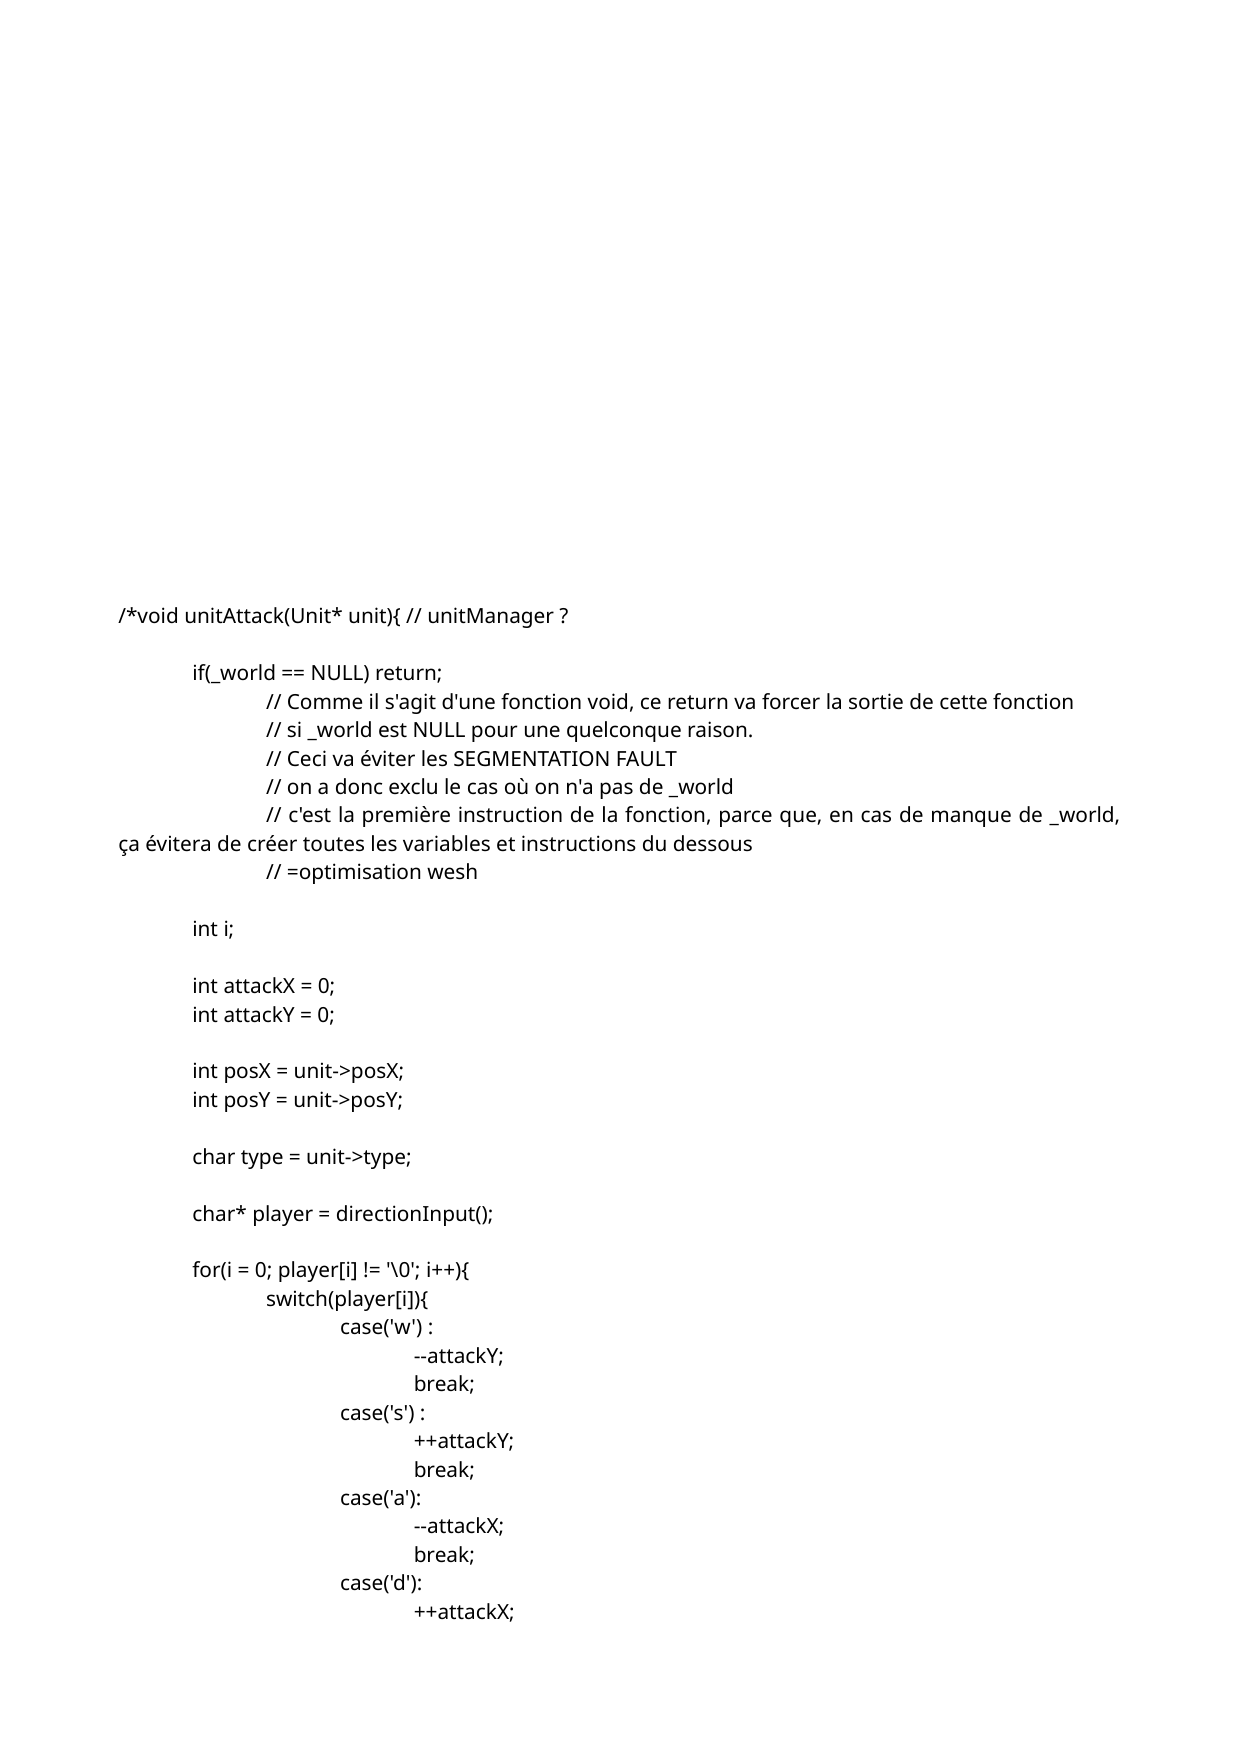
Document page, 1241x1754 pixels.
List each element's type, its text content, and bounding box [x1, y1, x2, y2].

text break; [118, 1369, 1122, 1398]
text ++attackX; [118, 1597, 1122, 1625]
text --attackY; [118, 1341, 1122, 1369]
text switch(player[i]){ [118, 1284, 1122, 1312]
text int i; [118, 914, 1122, 943]
text break; [118, 1455, 1122, 1483]
text char type = unit->type; [118, 1142, 1122, 1170]
text int attackX = 0; [118, 971, 1122, 1000]
text /*void unitAttack(Unit* unit){ // unitManager ? [118, 602, 1122, 630]
text case('w') : [118, 1312, 1122, 1341]
text // on a donc exclu le cas où on n'a pas de _world [118, 772, 1122, 801]
text if(_world == NULL) return; [118, 658, 1122, 687]
text // Ceci va éviter les SEGMENTATION FAULT [118, 744, 1122, 772]
text for(i = 0; player[i] != '\0'; i++){ [118, 1256, 1122, 1284]
text ++attackY; [118, 1426, 1122, 1455]
text --attackX; [118, 1512, 1122, 1540]
text break; [118, 1540, 1122, 1568]
text int posX = unit->posX; [118, 1057, 1122, 1085]
text case('s') : [118, 1398, 1122, 1426]
text int attackY = 0; [118, 1000, 1122, 1028]
text // si _world est NULL pour une quelconque raison. [118, 715, 1122, 744]
text case('a'): [118, 1483, 1122, 1512]
text // c'est la première instruction de la fonction, parce que, en cas de manque de _world, ça évitera de créer toutes les variables et instructions du dessous [118, 801, 1122, 857]
text case('d'): [118, 1568, 1122, 1597]
text // =optimisation wesh [118, 857, 1122, 886]
text // Comme il s'agit d'une fonction void, ce return va forcer la sortie de cette fonction [118, 687, 1122, 715]
text int posY = unit->posY; [118, 1085, 1122, 1113]
text char* player = directionInput(); [118, 1199, 1122, 1227]
